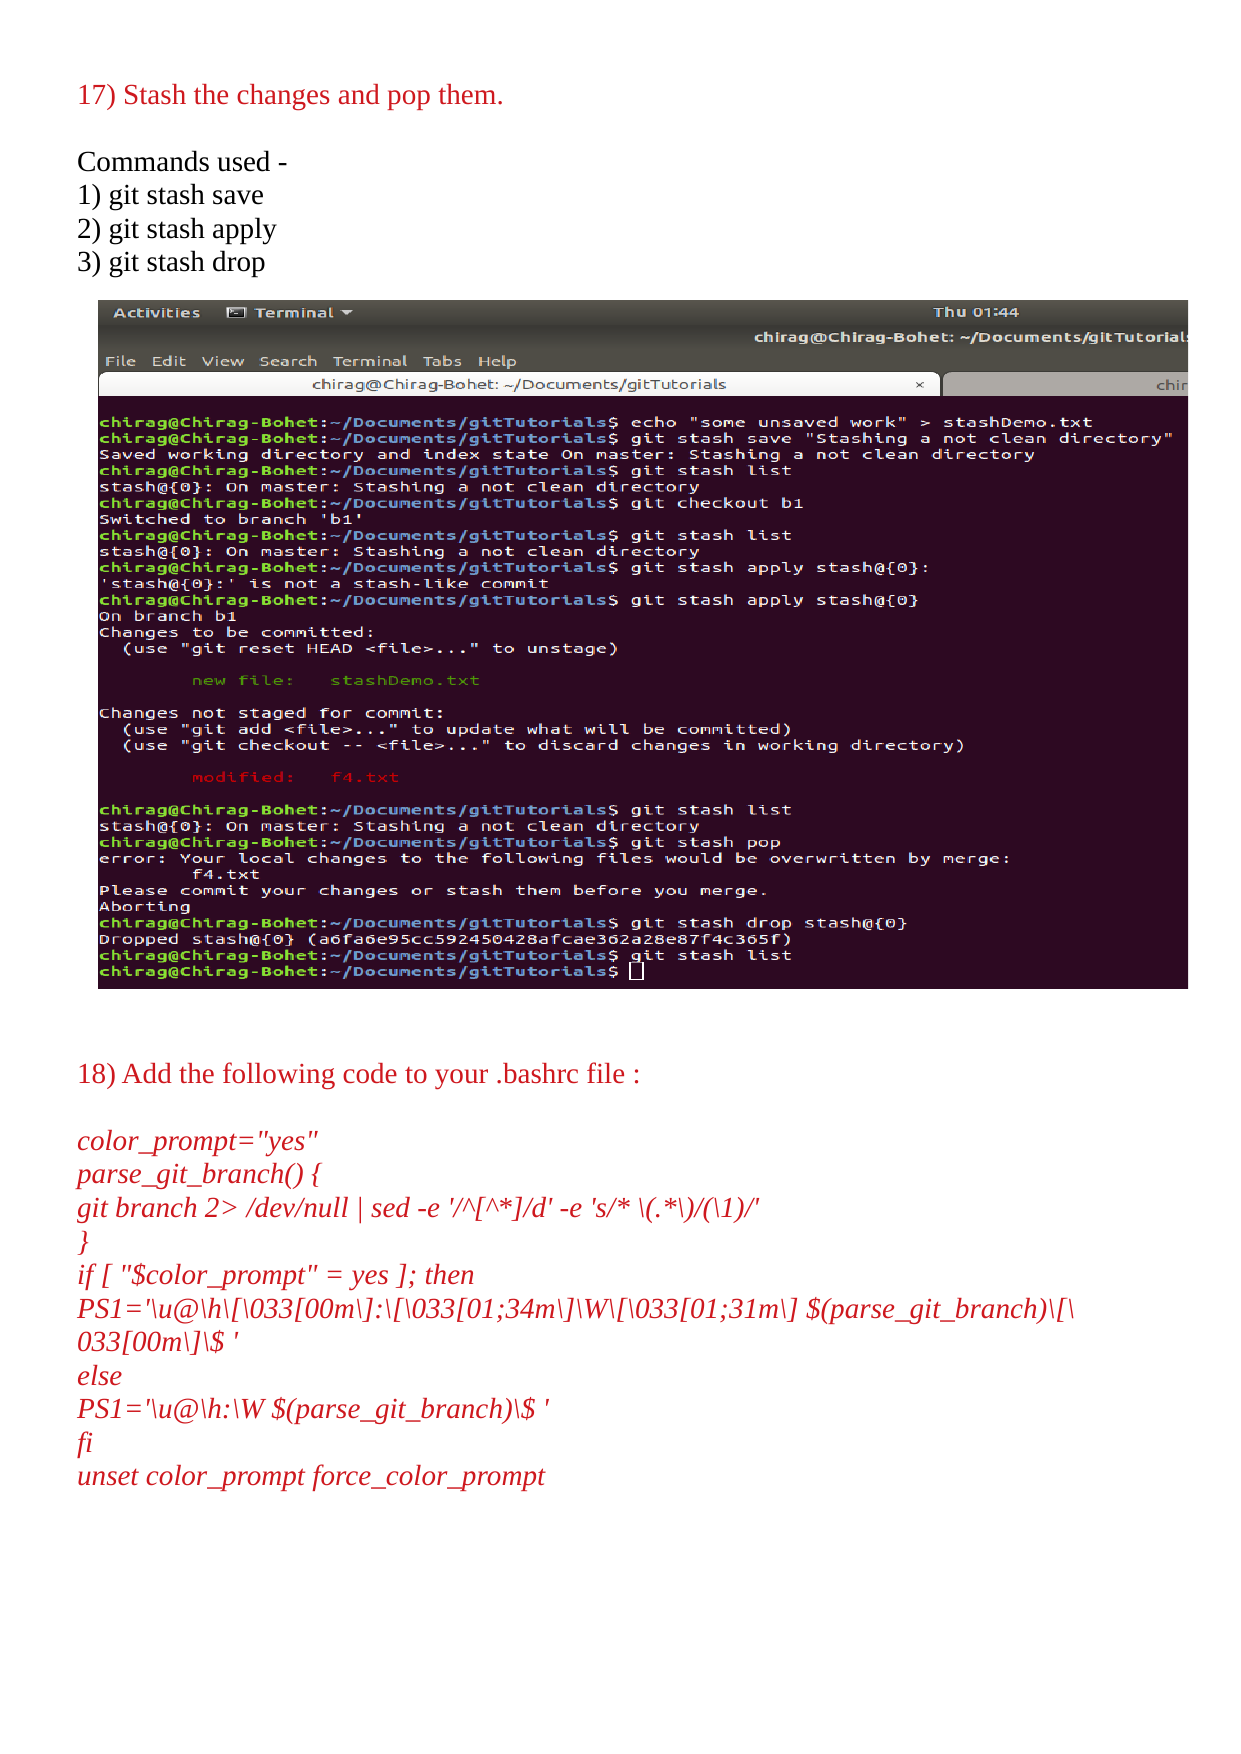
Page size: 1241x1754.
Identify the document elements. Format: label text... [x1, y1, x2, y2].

text 1) git stash save [77, 177, 1163, 211]
text color_prompt="yes" [77, 1123, 1163, 1157]
text 2) git stash apply [77, 211, 1163, 244]
text 18) Add the following code to your .bashrc file : [77, 1056, 1163, 1089]
text 17) Stash the changes and pop them. [77, 77, 1163, 110]
text if [ "$color_prompt" = yes ]; then [77, 1257, 1163, 1291]
text Commands used - [77, 144, 1163, 177]
text else [77, 1358, 1163, 1391]
text unset color_prompt force_color_prompt [77, 1458, 1163, 1492]
text fi [77, 1425, 1163, 1458]
text parse_git_branch() { [77, 1157, 1163, 1190]
text PS1='\u@\h\[\033[00m\]:\[\033[01;34m\]\W\[\033[01;31m\] $(parse_git_branch)\[\033[00m\]\$ ' [77, 1291, 1163, 1358]
text } [77, 1224, 1163, 1257]
text git branch 2> /dev/null | sed -e '/^[^*]/d' -e 's/* \(.*\)/(\1)/' [77, 1190, 1163, 1224]
text 3) git stash drop [77, 244, 1163, 278]
text PS1='\u@\h:\W $(parse_git_branch)\$ ' [77, 1391, 1163, 1425]
